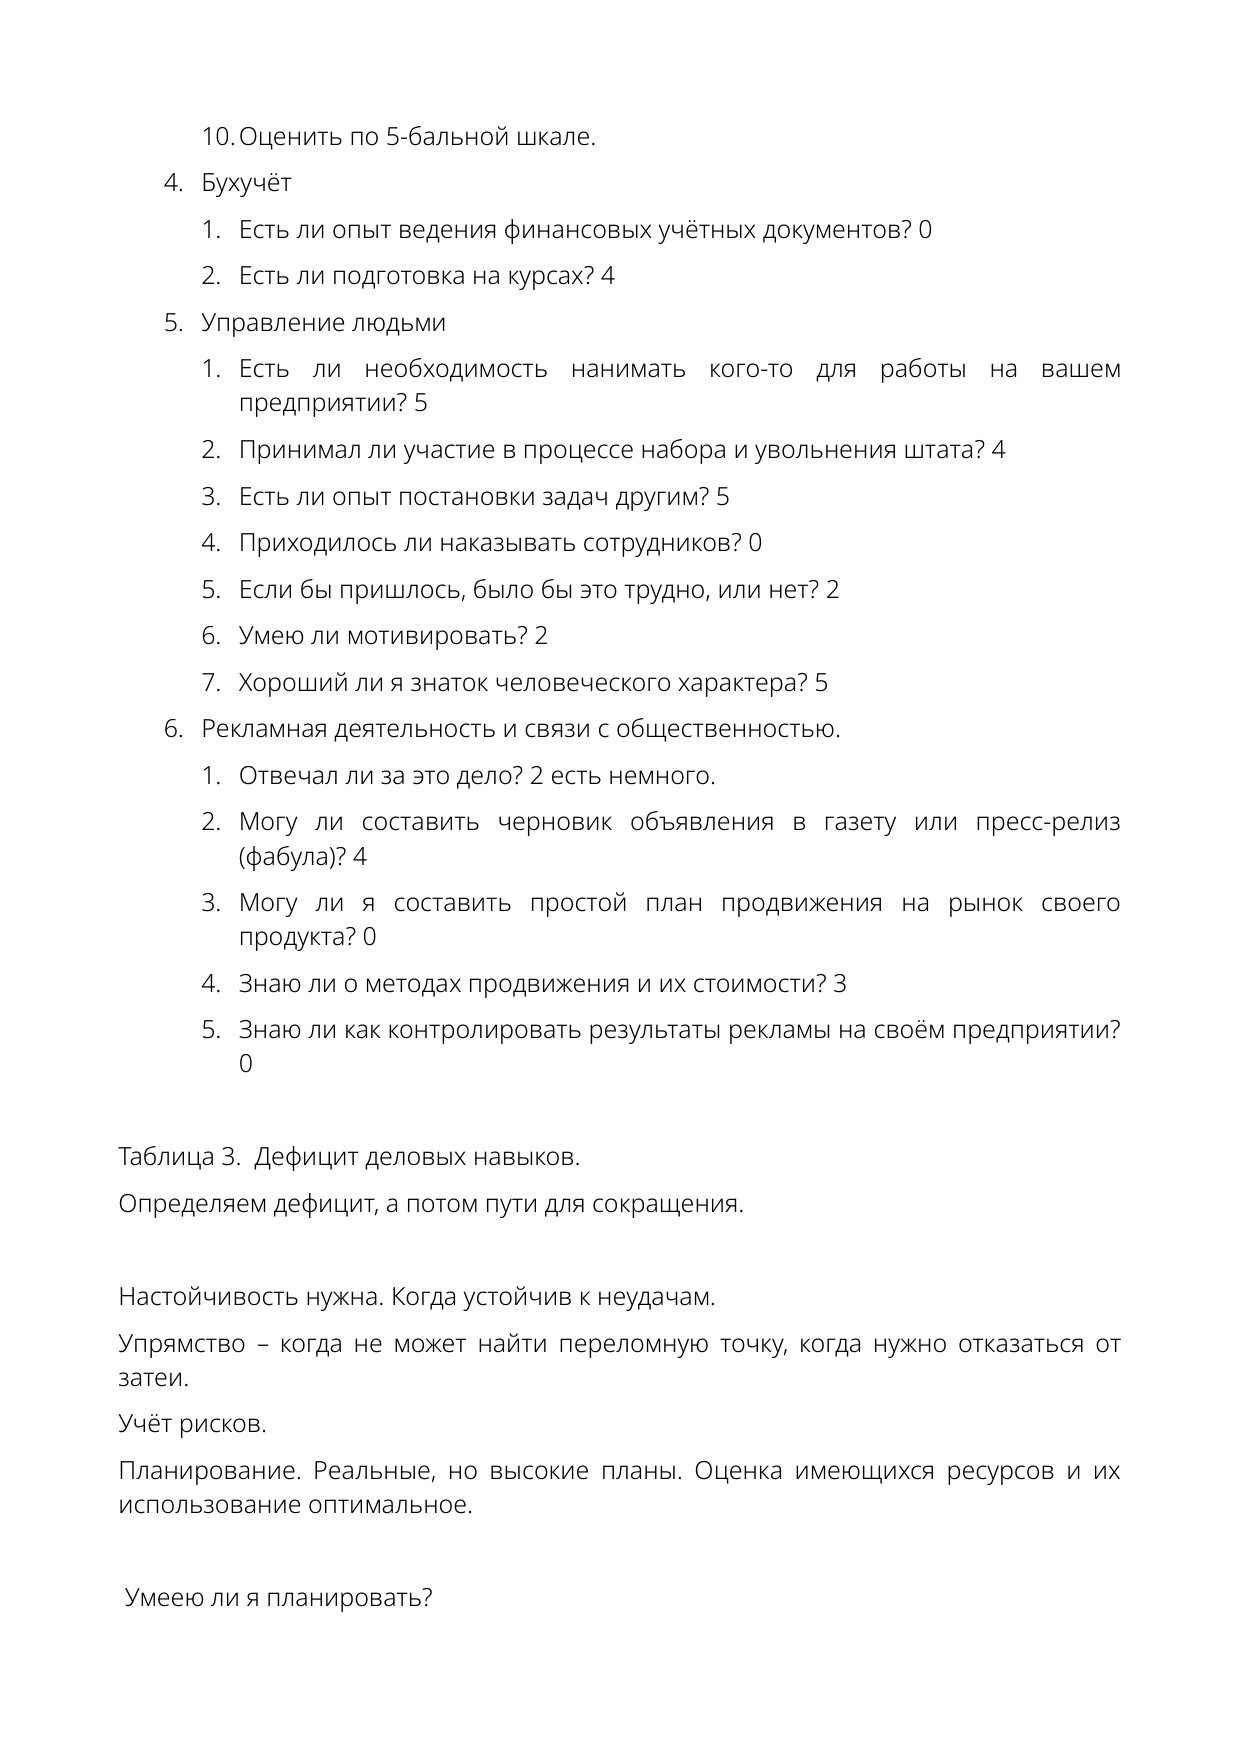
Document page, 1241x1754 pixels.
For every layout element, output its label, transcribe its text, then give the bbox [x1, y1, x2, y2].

list Есть ли опыт ведения финансовых учётных документов? 0 [201, 211, 1122, 245]
list Есть ли необходимость нанимать кого-то для работы на вашем предприятии? 5 [201, 351, 1122, 419]
list Есть ли подготовка на курсах? 4 [201, 258, 1122, 292]
list Рекламная деятельность и связи с общественностью. [163, 711, 1122, 745]
list Принимал ли участие в процессе набора и увольнения штата? 4 [201, 432, 1122, 466]
list Есть ли опыт постановки задач другим? 5 [201, 478, 1122, 512]
list Знаю ли как контролировать результаты рекламы на своём предприятии? 0 [201, 1012, 1122, 1080]
list Могу ли составить черновик объявления в газету или пресс-релиз (фабула)? 4 [201, 804, 1122, 872]
text Определяем дефицит, а потом пути для сокращения. [118, 1186, 1122, 1220]
list Хороший ли я знаток человеческого характера? 5 [201, 664, 1122, 698]
list Оценить по 5-бальной шкале. [201, 118, 1122, 152]
list Знаю ли о методах продвижения и их стоимости? 3 [201, 965, 1122, 999]
list Если бы пришлось, было бы это трудно, или нет? 2 [201, 571, 1122, 605]
list Управление людьми [163, 304, 1122, 338]
text Умеею ли я планировать? [118, 1580, 1122, 1614]
text Упрямство – когда не может найти переломную точку, когда нужно отказаться от затеи. [118, 1325, 1122, 1393]
text Учёт рисков. [118, 1406, 1122, 1440]
list Приходилось ли наказывать сотрудников? 0 [201, 525, 1122, 559]
list Отвечал ли за это дело? 2 есть немного. [201, 757, 1122, 792]
text Таблица 3. Дефицит деловых навыков. [118, 1139, 1122, 1173]
text Планирование. Реальные, но высокие планы. Оценка имеющихся ресурсов и их использование оптимальное. [118, 1452, 1122, 1521]
list Бухучёт [163, 165, 1122, 199]
list Умею ли мотивировать? 2 [201, 618, 1122, 652]
text Настойчивость нужна. Когда устойчив к неудачам. [118, 1279, 1122, 1313]
list Могу ли я составить простой план продвижения на рынок своего продукта? 0 [201, 885, 1122, 953]
